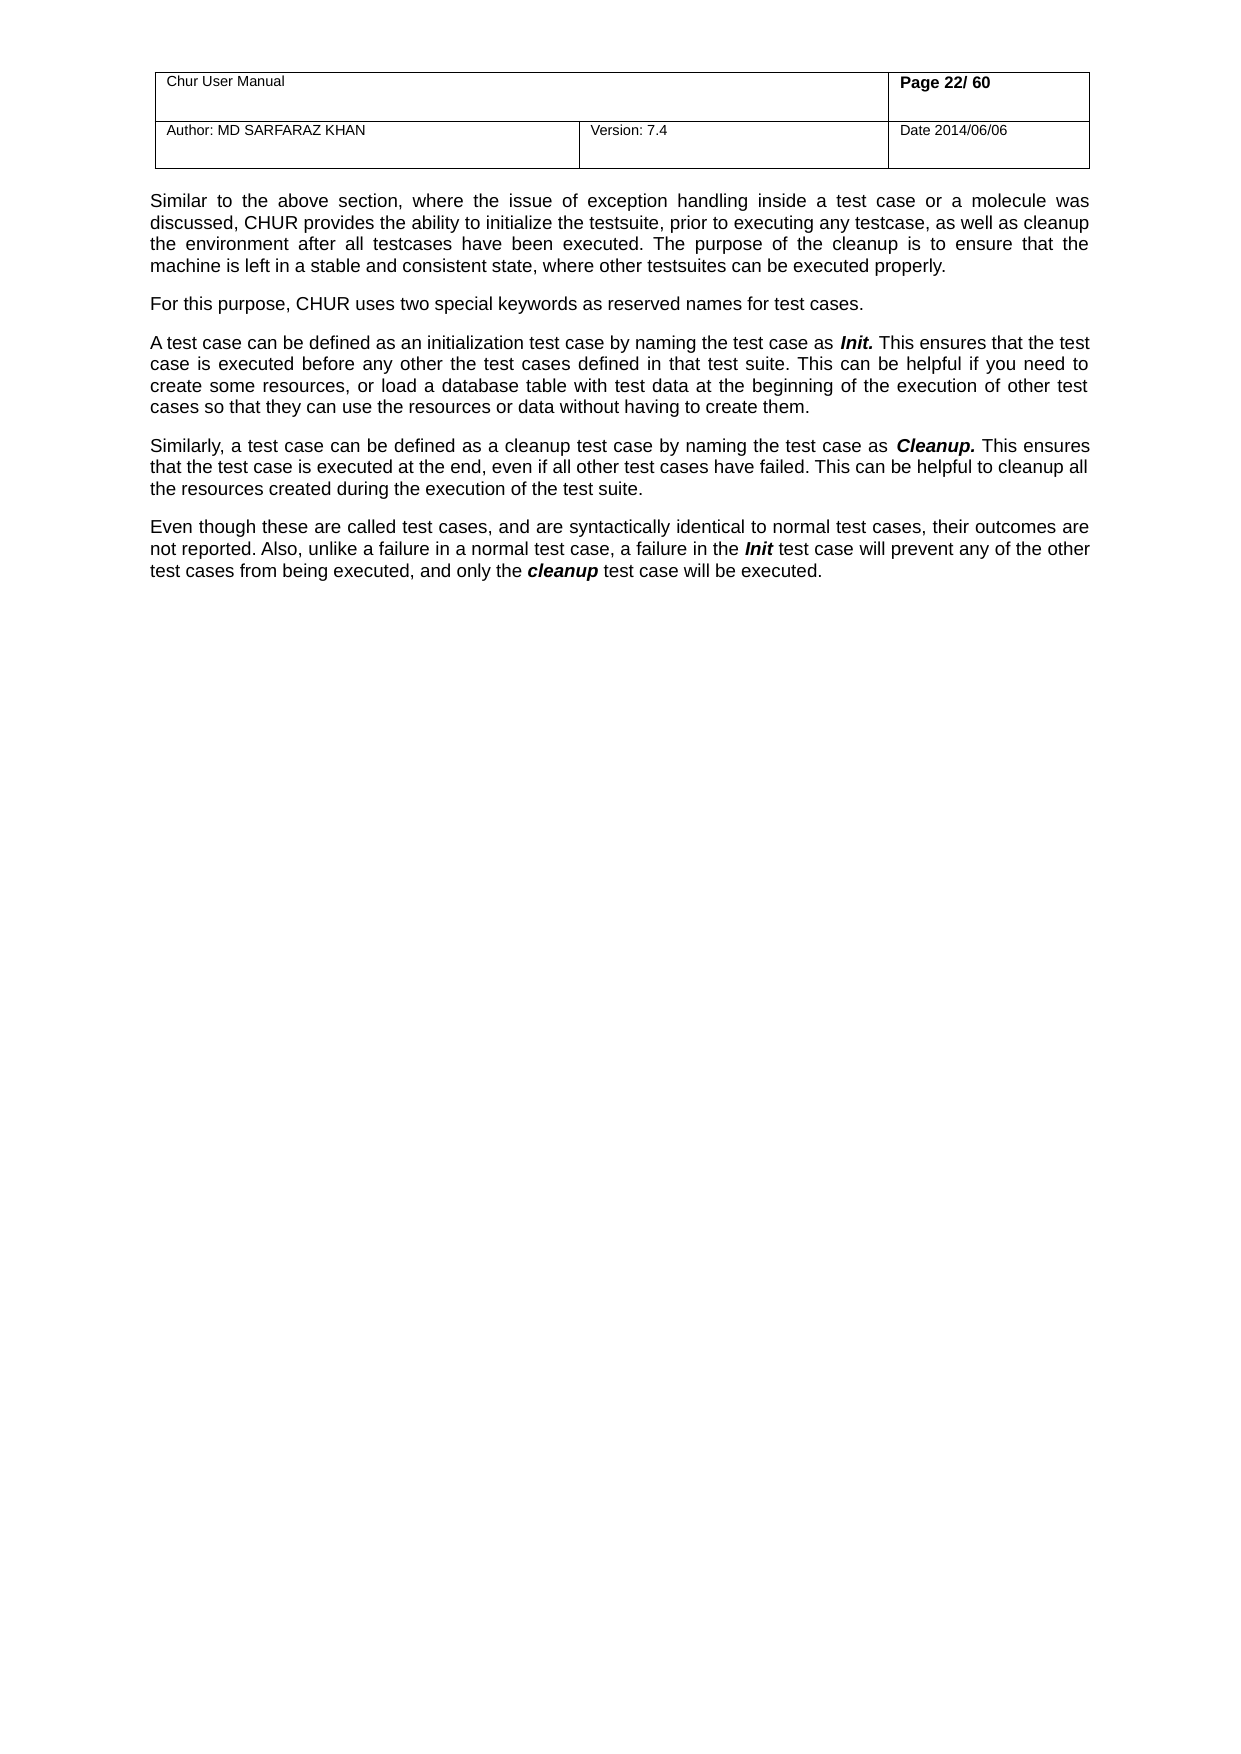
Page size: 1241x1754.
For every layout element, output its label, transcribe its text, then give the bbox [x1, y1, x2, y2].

text Similarly, a test case can be defined as a cleanup test case by naming the test case as Cleanup. This ensures that the test case is executed at the end, even if all other test cases have failed. This can be helpful to cleanup all the resources created during the execution of the test suite. [150, 435, 1090, 499]
text Even though these are called test cases, and are syntactically identical to normal test cases, their outcomes are not reported. Also, unlike a failure in a normal test case, a failure in the Init test case will prevent any of the other test cases from being executed, and only the cleanup test case will be executed. [150, 516, 1090, 581]
text Similar to the above section, where the issue of exception handling inside a test case or a molecule was discussed, CHUR provides the ability to initialize the testsuite, prior to executing any testcase, as well as cleanup the environment after all testcases have been executed. The purpose of the cleanup is to ensure that the machine is left in a stable and consistent state, where other testsuites can be executed properly. [150, 190, 1090, 276]
text A test case can be defined as an initialization test case by naming the test case as Init. This ensures that the test case is executed before any other the test cases defined in that test suite. This can be helpful if you need to create some resources, or load a database table with test data at the beginning of the execution of other test cases so that they can use the resources or data without having to create them. [150, 332, 1090, 418]
text For this purpose, CHUR uses two special keywords as reserved names for test cases. [150, 293, 1090, 315]
